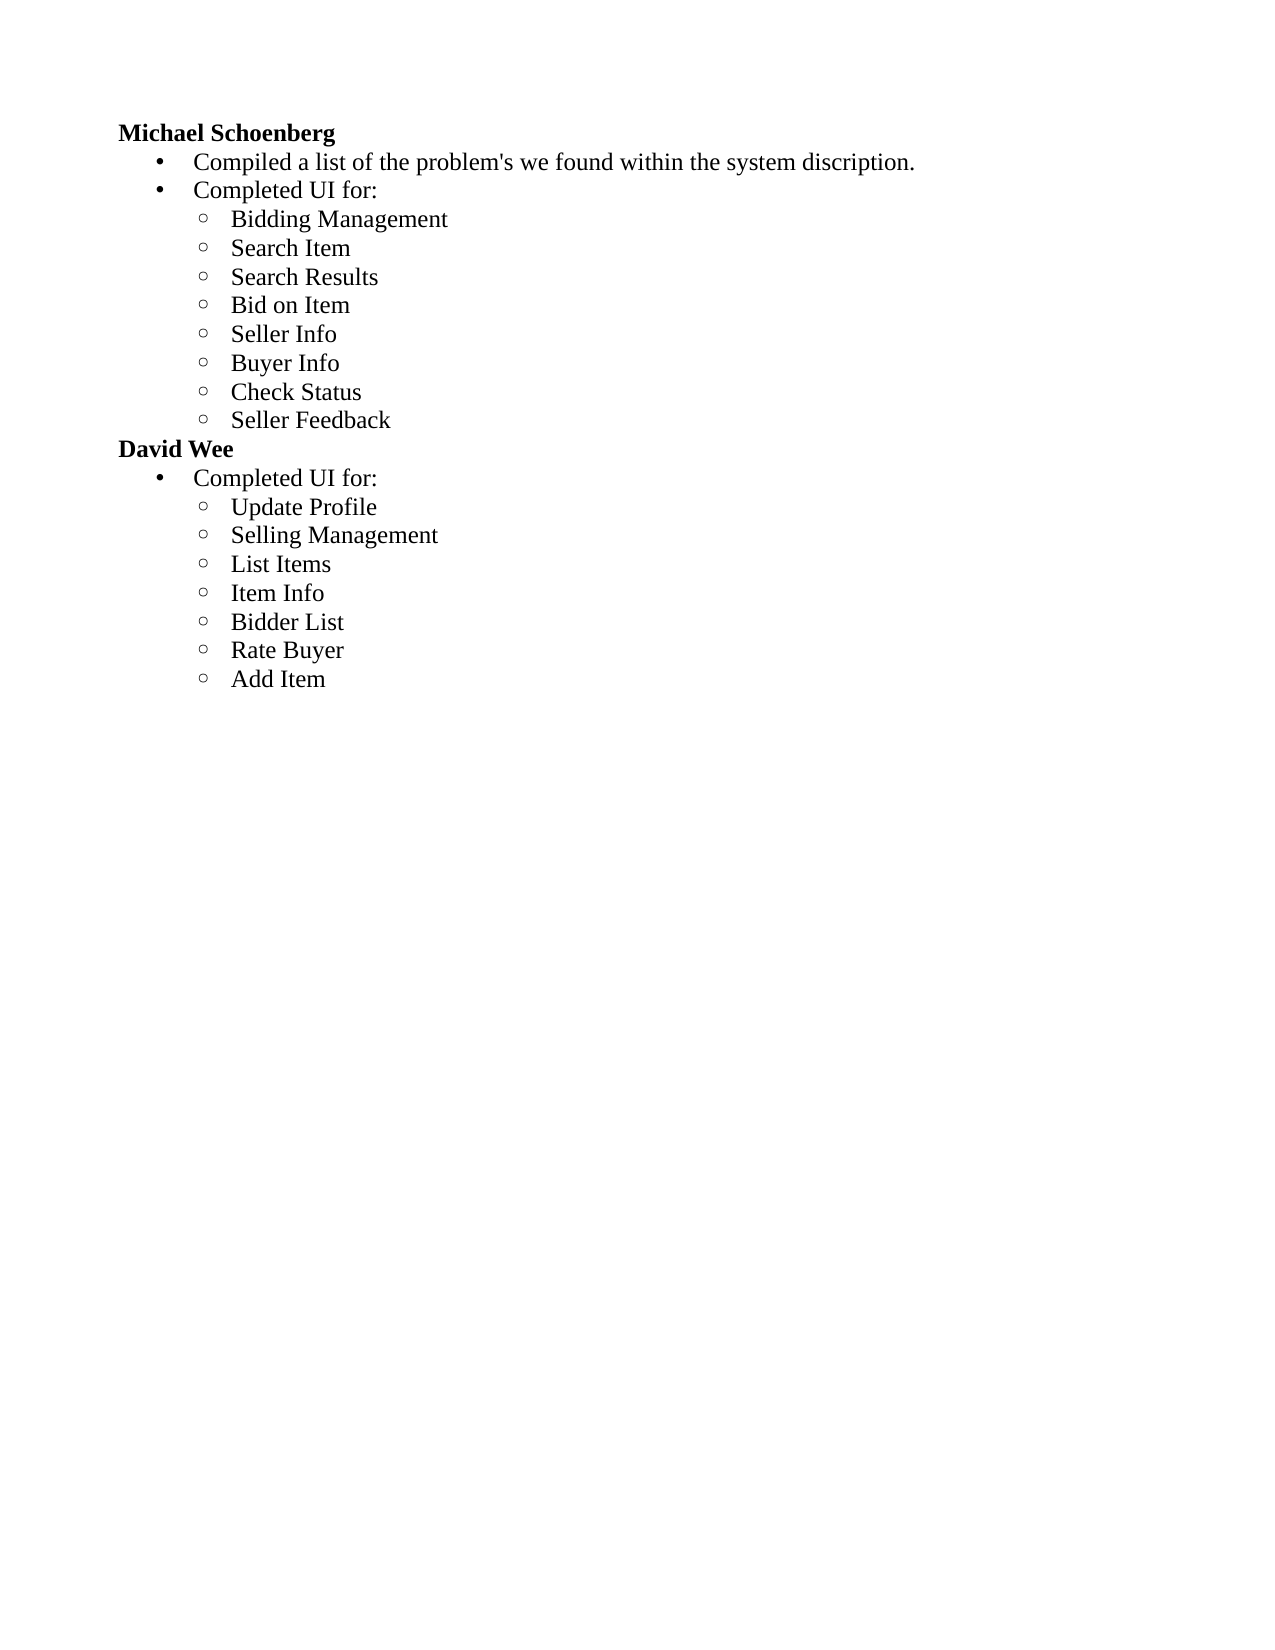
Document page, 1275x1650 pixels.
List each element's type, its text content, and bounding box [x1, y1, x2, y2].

list Rate Buyer [193, 636, 1157, 664]
list Search Item [193, 233, 1157, 262]
list Compiled a list of the problem's we found within the system discription. [156, 147, 1157, 176]
list Search Results [193, 262, 1157, 291]
list Buyer Info [193, 348, 1157, 377]
list Item Info [193, 578, 1157, 607]
list Update Profile [193, 492, 1157, 521]
list Add Item [193, 664, 1157, 693]
list List Items [193, 549, 1157, 578]
text David Wee [118, 434, 1157, 463]
list Completed UI for: [156, 176, 1157, 204]
list Bidding Management [193, 204, 1157, 233]
list Seller Feedback [193, 406, 1157, 434]
text Michael Schoenberg [118, 118, 1157, 147]
list Seller Info [193, 319, 1157, 348]
list Selling Management [193, 521, 1157, 549]
list Bid on Item [193, 291, 1157, 319]
list Check Status [193, 377, 1157, 406]
list Completed UI for: [156, 463, 1157, 492]
list Bidder List [193, 607, 1157, 636]
